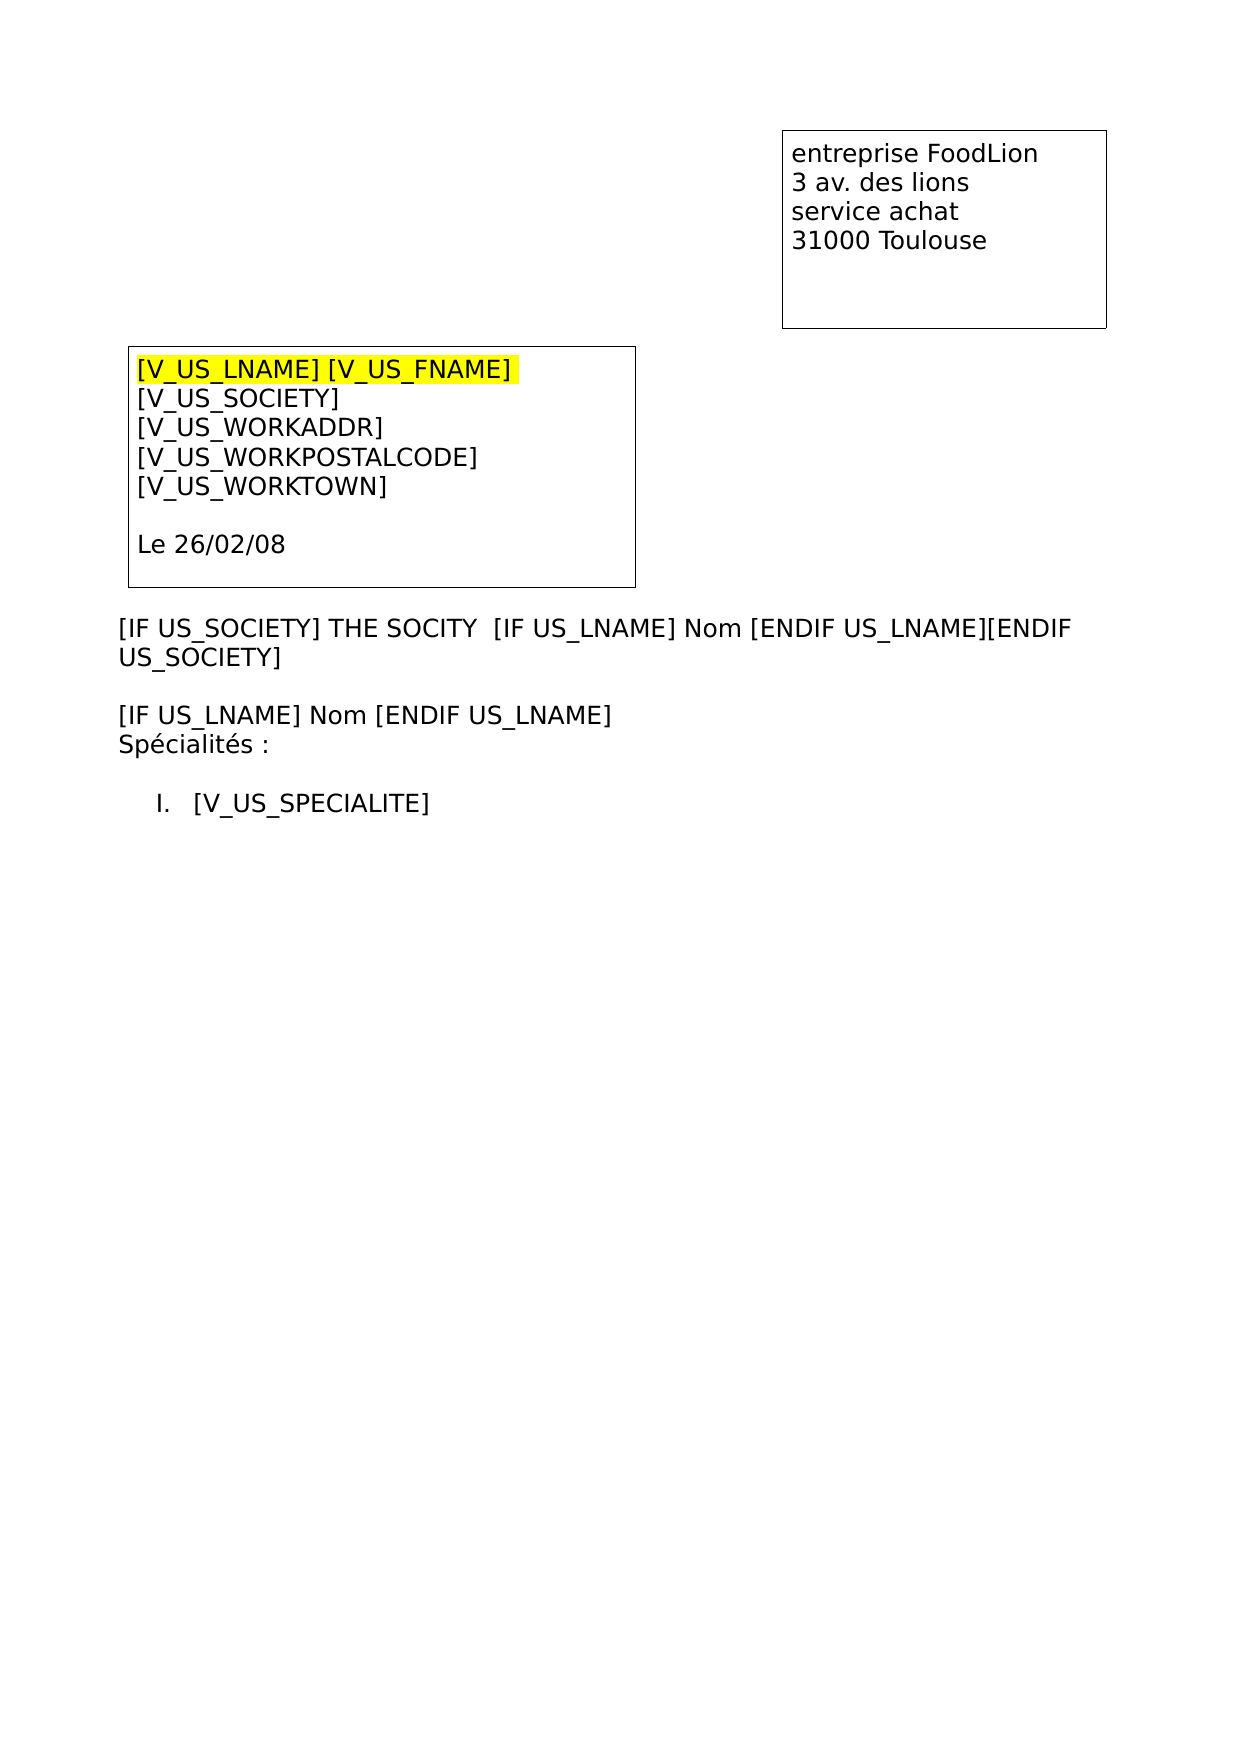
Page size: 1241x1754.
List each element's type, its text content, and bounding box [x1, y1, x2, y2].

text Spécialités : [118, 731, 1122, 760]
text [V_US_SOCIETY] [137, 384, 627, 414]
text 3 av. des lions [791, 168, 1097, 197]
text Le 26/02/08 [137, 530, 627, 559]
text [V_US_LNAME] [V_US_FNAME] [137, 355, 627, 384]
text entreprise FoodLion [791, 139, 1097, 168]
text [IF US_LNAME] Nom [ENDIF US_LNAME] [118, 701, 1122, 731]
text [V_US_WORKADDR] [V_US_WORKPOSTALCODE] [V_US_WORKTOWN] [137, 414, 627, 501]
text [IF US_SOCIETY] THE SOCITY [IF US_LNAME] Nom [ENDIF US_LNAME][ENDIF US_SOCIETY] [118, 614, 1122, 672]
text 31000 Toulouse [791, 226, 1097, 256]
text service achat [791, 197, 1097, 226]
list [V_US_SPECIALITE] [156, 789, 1122, 818]
